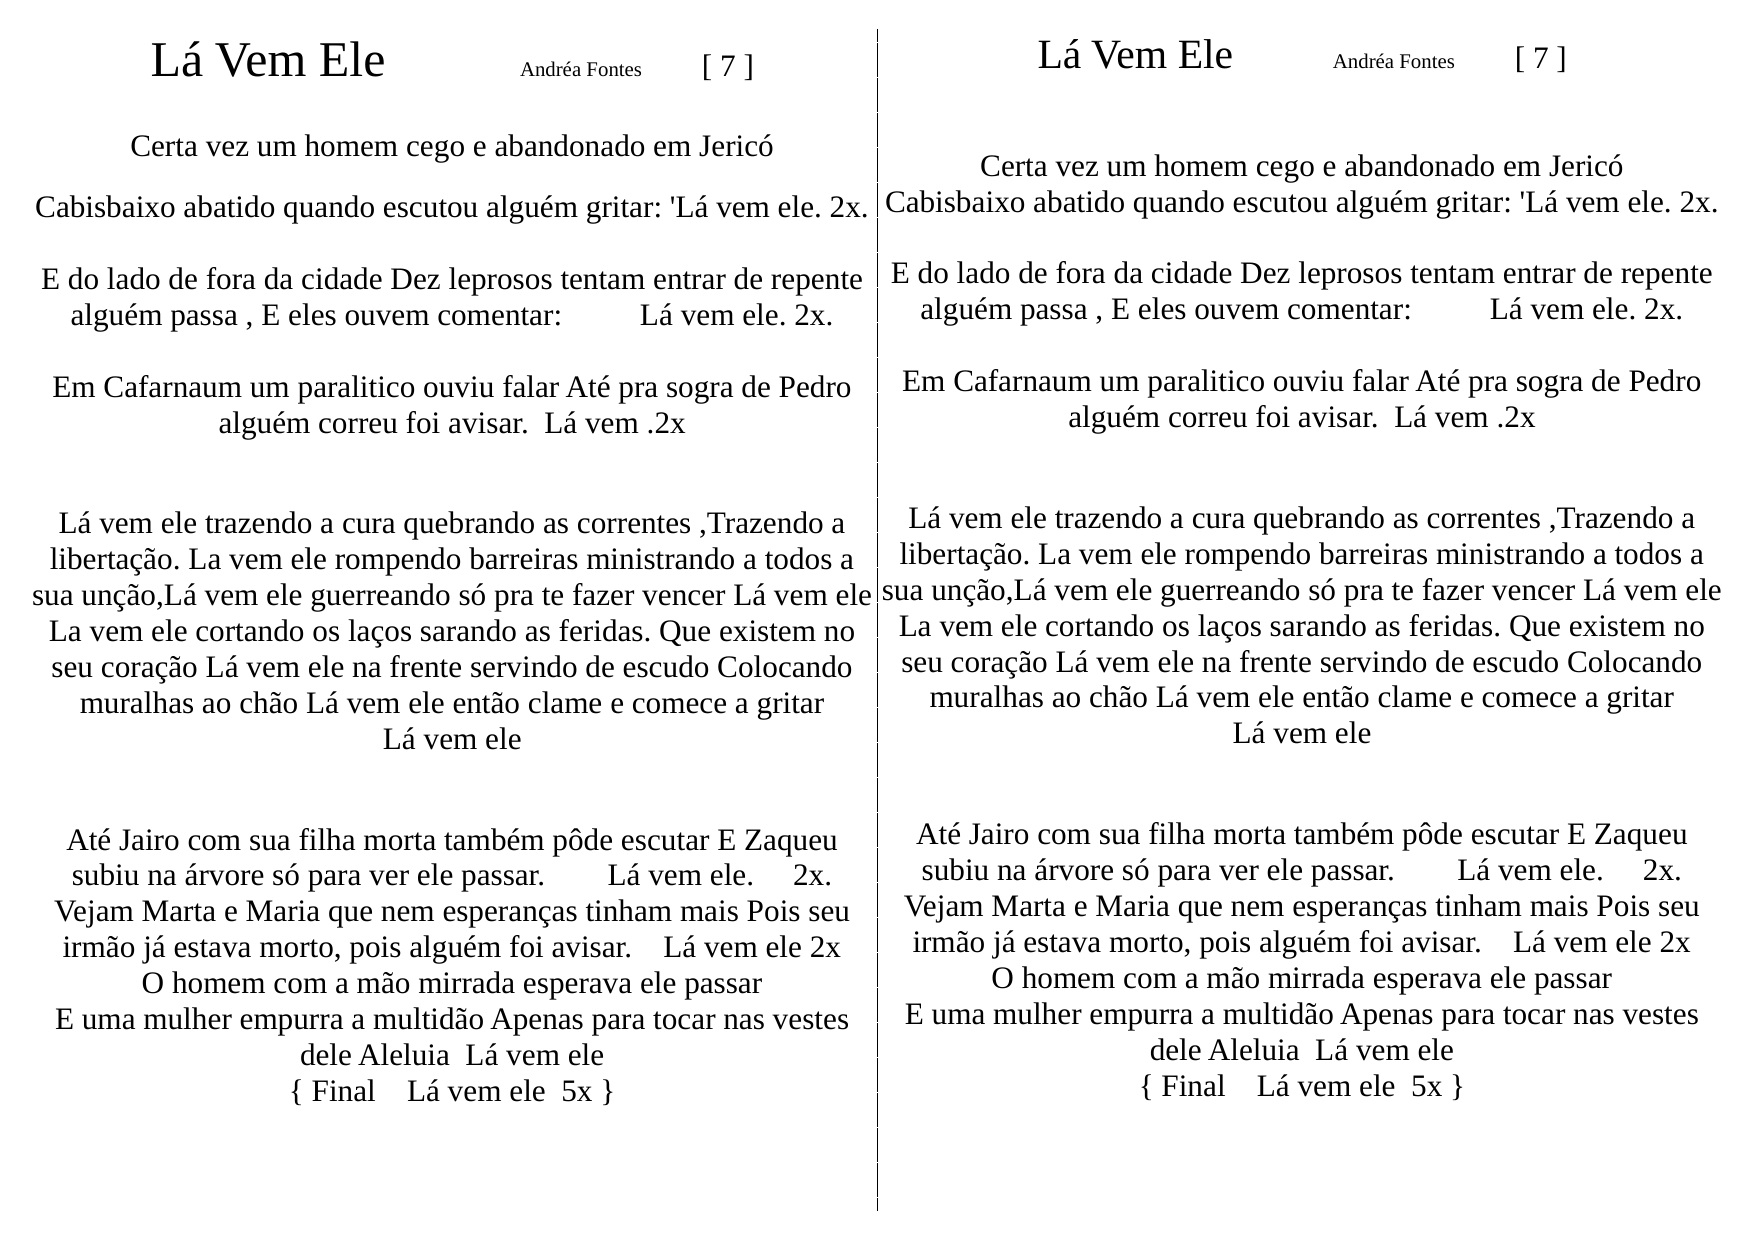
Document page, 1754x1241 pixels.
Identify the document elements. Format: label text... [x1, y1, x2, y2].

text La vem ele cortando os laços sarando as feridas. Que existem no seu coração Lá vem ele na frente servindo de escudo Colocando muralhas ao chão Lá vem ele então clame e comece a gritar [879, 607, 1724, 715]
text Lá vem ele trazendo a cura quebrando as correntes ,Trazendo a libertação. La vem ele rompendo barreiras ministrando a todos a sua unção,Lá vem ele guerreando só pra te fazer vencer Lá vem ele [29, 504, 875, 612]
text Lá vem ele [879, 715, 1724, 751]
text Lá Vem Ele Andréa Fontes [ 7 ] [879, 29, 1724, 77]
text Em Cafarnaum um paralitico ouviu falar Até pra sogra de Pedro alguém correu foi avisar. Lá vem .2x [29, 368, 875, 440]
text Certa vez um homem cego e abandonado em Jericó [29, 127, 875, 163]
text Cabisbaixo abatido quando escutou alguém gritar: 'Lá vem ele. 2x. [29, 188, 875, 224]
text { Final Lá vem ele 5x } [29, 1072, 875, 1108]
text O homem com a mão mirrada esperava ele passar [879, 959, 1724, 995]
text Lá vem ele [29, 720, 875, 756]
text Certa vez um homem cego e abandonado em Jericó [879, 147, 1724, 183]
text Lá Vem Ele Andréa Fontes [ 7 ] [29, 29, 875, 87]
text La vem ele cortando os laços sarando as feridas. Que existem no seu coração Lá vem ele na frente servindo de escudo Colocando muralhas ao chão Lá vem ele então clame e comece a gritar [29, 612, 875, 720]
text Vejam Marta e Maria que nem esperanças tinham mais Pois seu irmão já estava morto, pois alguém foi avisar. Lá vem ele 2x [879, 887, 1724, 959]
text Lá vem ele trazendo a cura quebrando as correntes ,Trazendo a libertação. La vem ele rompendo barreiras ministrando a todos a sua unção,Lá vem ele guerreando só pra te fazer vencer Lá vem ele [879, 499, 1724, 607]
text Até Jairo com sua filha morta também pôde escutar E Zaqueu subiu na árvore só para ver ele passar. Lá vem ele. 2x. [29, 821, 875, 893]
text E do lado de fora da cidade Dez leprosos tentam entrar de repente alguém passa , E eles ouvem comentar: Lá vem ele. 2x. [879, 255, 1724, 327]
text E do lado de fora da cidade Dez leprosos tentam entrar de repente alguém passa , E eles ouvem comentar: Lá vem ele. 2x. [29, 260, 875, 332]
text O homem com a mão mirrada esperava ele passar [29, 964, 875, 1000]
text E uma mulher empurra a multidão Apenas para tocar nas vestes dele Aleluia Lá vem ele [29, 1000, 875, 1072]
text Vejam Marta e Maria que nem esperanças tinham mais Pois seu irmão já estava morto, pois alguém foi avisar. Lá vem ele 2x [29, 893, 875, 964]
text Cabisbaixo abatido quando escutou alguém gritar: 'Lá vem ele. 2x. [879, 183, 1724, 219]
text { Final Lá vem ele 5x } [879, 1067, 1724, 1103]
text Até Jairo com sua filha morta também pôde escutar E Zaqueu subiu na árvore só para ver ele passar. Lá vem ele. 2x. [879, 815, 1724, 887]
text E uma mulher empurra a multidão Apenas para tocar nas vestes dele Aleluia Lá vem ele [879, 995, 1724, 1067]
text Em Cafarnaum um paralitico ouviu falar Até pra sogra de Pedro alguém correu foi avisar. Lá vem .2x [879, 362, 1724, 434]
